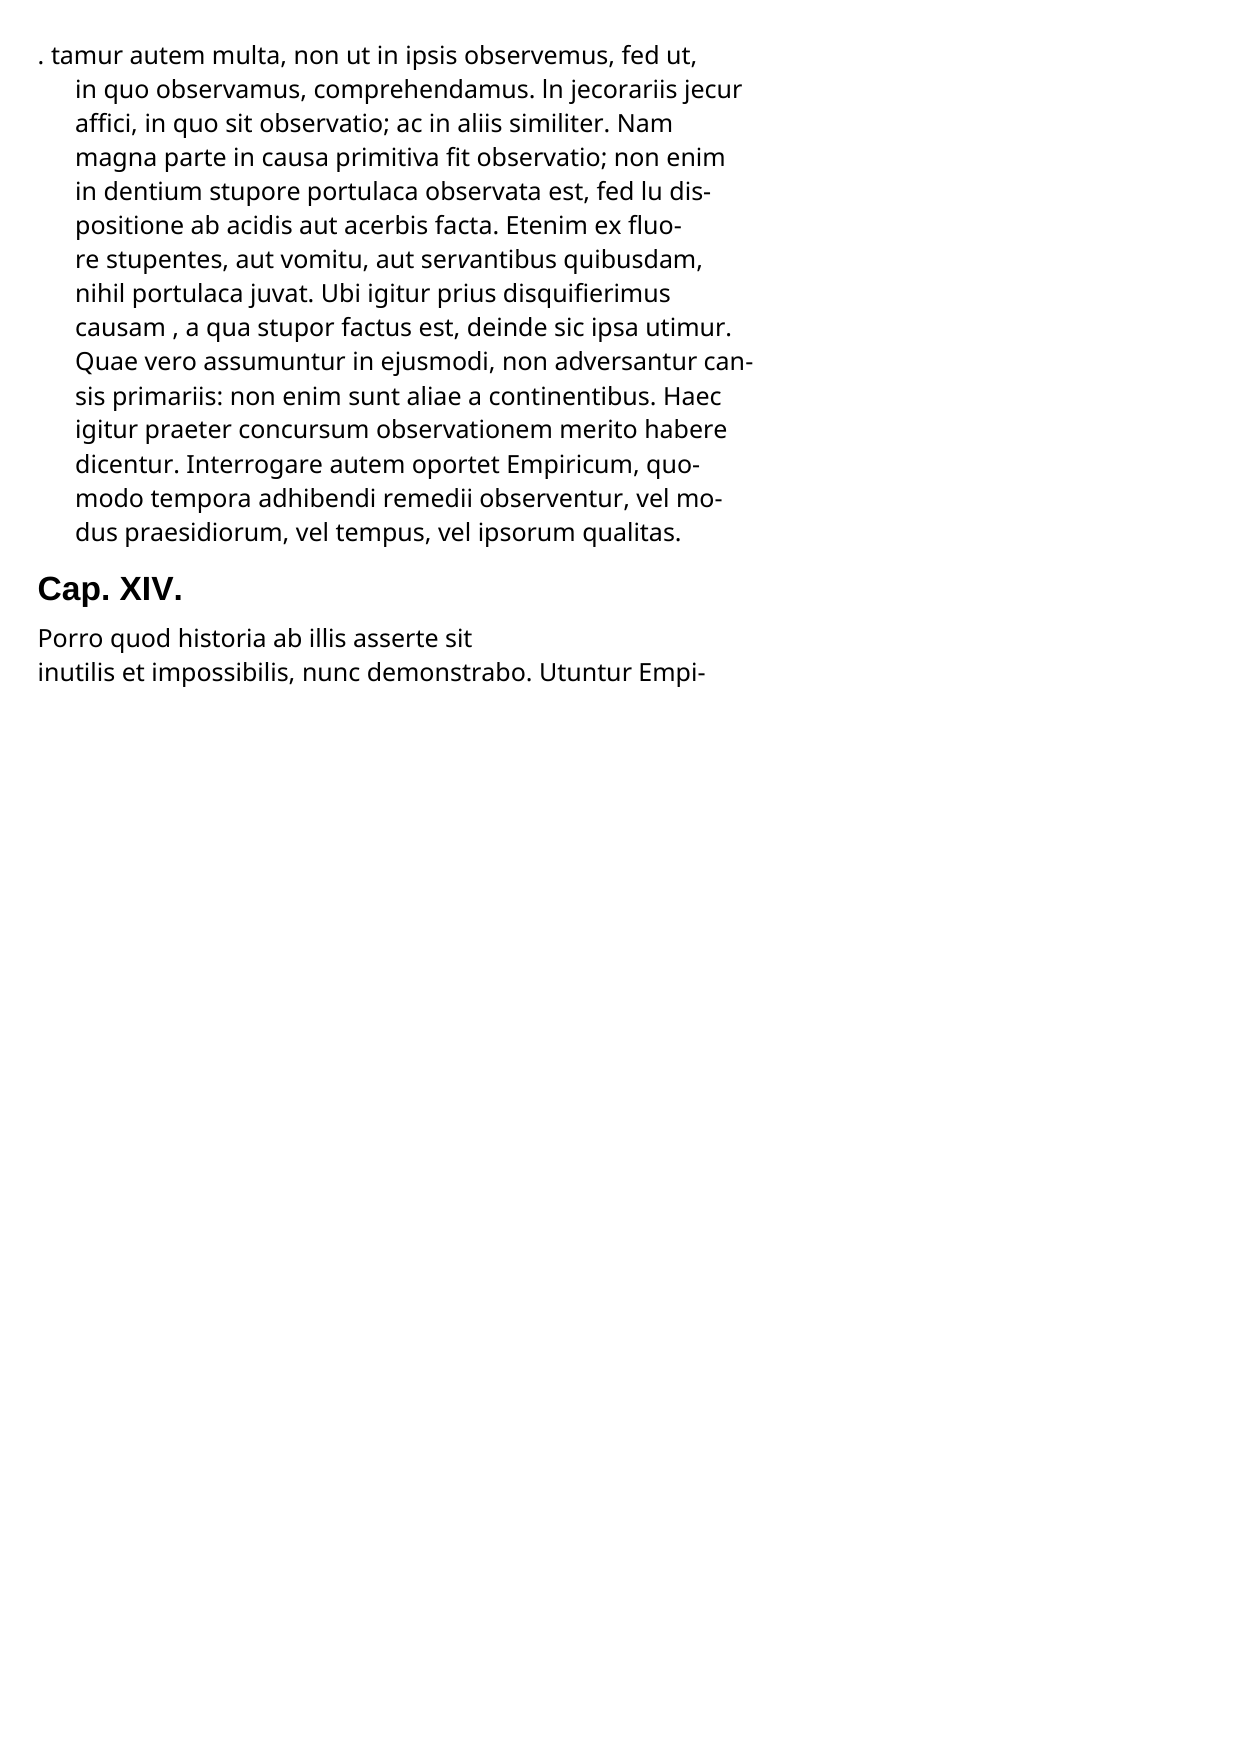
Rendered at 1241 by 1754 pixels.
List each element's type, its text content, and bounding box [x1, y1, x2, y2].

text Porro quod historia ab illis asserte sit inutilis et impossibilis, nunc demonstrabo. Utuntur Empi- [37, 620, 1203, 688]
subtitle Cap. XIV. [37, 569, 1203, 608]
text . tamur autem multa, non ut in ipsis observemus, fed ut, in quo observamus, comprehendamus. ln jecorariis jecur affici, in quo sit observatio; ac in aliis similiter. Nam magna parte in causa primitiva fit observatio; non enim in dentium stupore portulaca observata est, fed lu dis- positione ab acidis aut acerbis facta. Etenim ex fluo- re stupentes, aut vomitu, aut servantibus quibusdam, nihil portulaca juvat. Ubi igitur prius disquifierimus causam , a qua stupor factus est, deinde sic ipsa utimur. Quae vero assumuntur in ejusmodi, non adversantur can- sis primariis: non enim sunt aliae a continentibus. Haec igitur praeter concursum observationem merito habere dicentur. Interrogare autem oportet Empiricum, quo- modo tempora adhibendi remedii observentur, vel mo- dus praesidiorum, vel tempus, vel ipsorum qualitas. [37, 37, 1203, 548]
